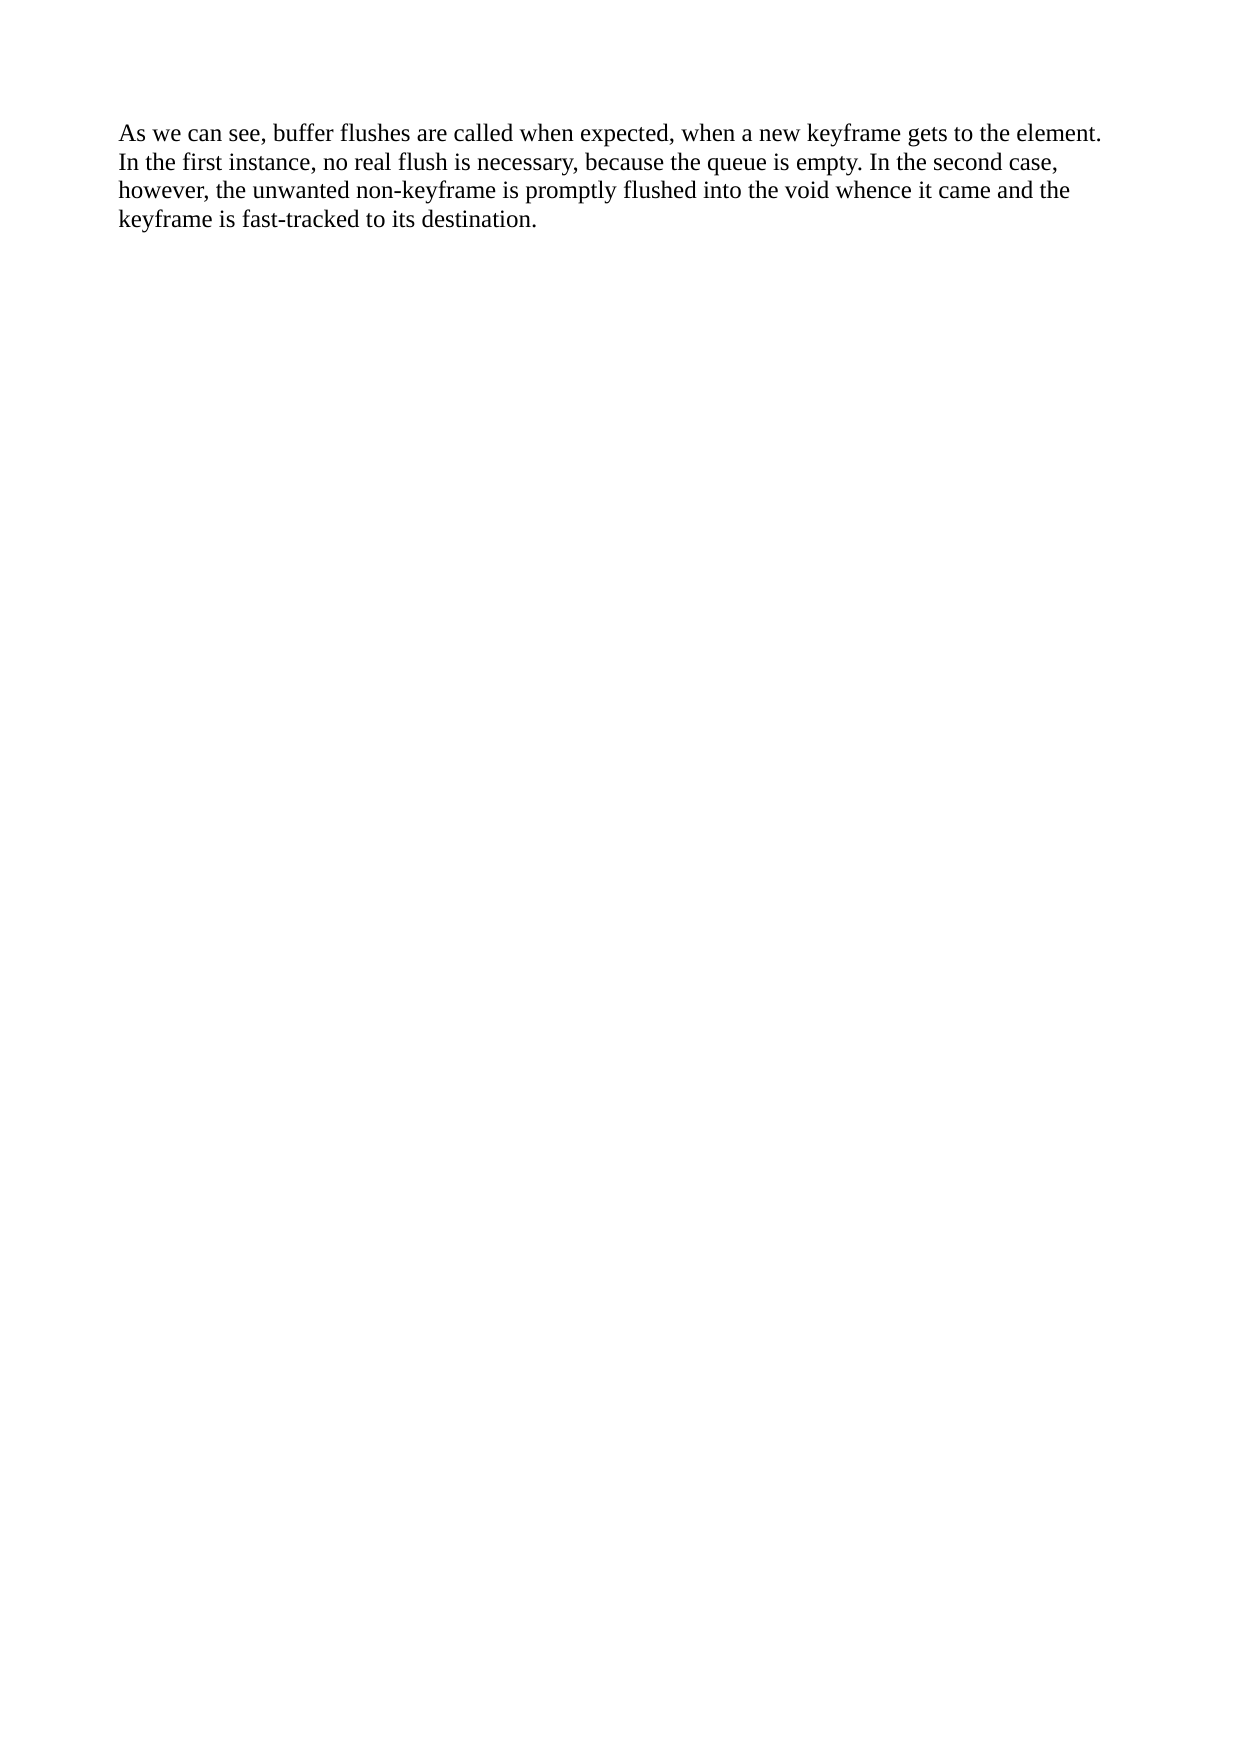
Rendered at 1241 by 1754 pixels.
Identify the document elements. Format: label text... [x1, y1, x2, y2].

text As we can see, buffer flushes are called when expected, when a new keyframe gets to the element. In the first instance, no real flush is necessary, because the queue is empty. In the second case, however, the unwanted non-keyframe is promptly flushed into the void whence it came and the keyframe is fast-tracked to its destination. [118, 118, 1122, 233]
